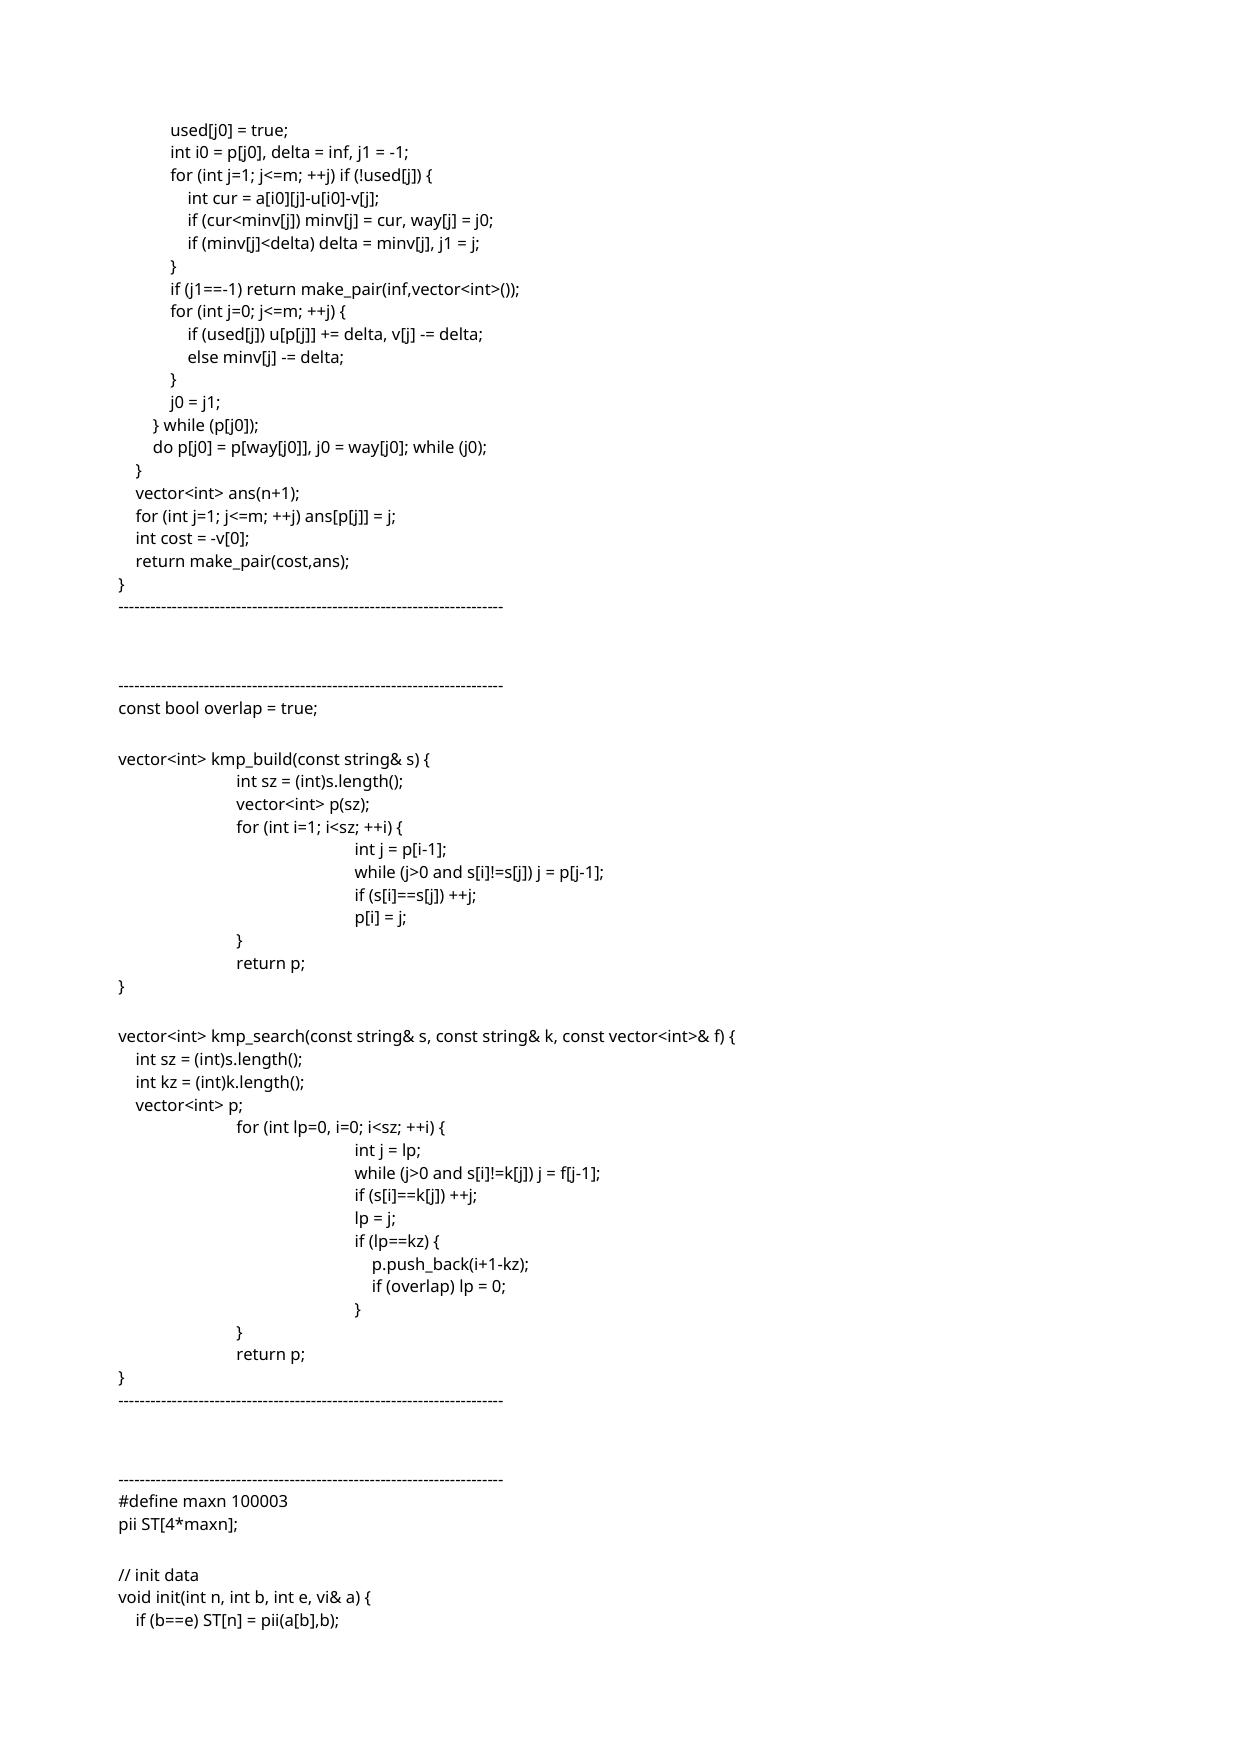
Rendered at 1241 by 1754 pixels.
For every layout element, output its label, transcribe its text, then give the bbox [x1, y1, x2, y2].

text } [118, 929, 1122, 952]
text ------------------------------------------------------------------------ [118, 595, 1122, 618]
text for (int i=1; i<sz; ++i) { [118, 815, 1122, 838]
text vector<int> kmp_search(const string& s, const string& k, const vector<int>& f) { [118, 1025, 1122, 1048]
text used[j0] = true; [118, 118, 1122, 141]
text if (minv[j]<delta) delta = minv[j], j1 = j; [118, 232, 1122, 254]
text int kz = (int)k.length(); [118, 1070, 1122, 1093]
text vector<int> kmp_build(const string& s) { [118, 747, 1122, 770]
text int sz = (int)s.length(); [118, 770, 1122, 793]
text if (overlap) lp = 0; [118, 1275, 1122, 1297]
text } [118, 459, 1122, 481]
text for (int j=1; j<=m; ++j) if (!used[j]) { [118, 163, 1122, 186]
text while (j>0 and s[i]!=k[j]) j = f[j-1]; [118, 1161, 1122, 1184]
text return make_pair(cost,ans); [118, 549, 1122, 572]
text } [118, 1320, 1122, 1343]
text p.push_back(i+1-kz); [118, 1252, 1122, 1275]
text } [118, 254, 1122, 277]
text return p; [118, 952, 1122, 974]
text lp = j; [118, 1207, 1122, 1229]
text pii ST[4*maxn]; [118, 1512, 1122, 1535]
text for (int j=1; j<=m; ++j) ans[p[j]] = j; [118, 504, 1122, 527]
text // init data [118, 1563, 1122, 1586]
text if (s[i]==s[j]) ++j; [118, 883, 1122, 906]
text if (b==e) ST[n] = pii(a[b],b); [118, 1609, 1122, 1631]
text } [118, 368, 1122, 391]
text if (cur<minv[j]) minv[j] = cur, way[j] = j0; [118, 209, 1122, 232]
text if (lp==kz) { [118, 1229, 1122, 1252]
text else minv[j] -= delta; [118, 345, 1122, 368]
text int sz = (int)s.length(); [118, 1048, 1122, 1070]
text p[i] = j; [118, 906, 1122, 929]
text ------------------------------------------------------------------------ [118, 1467, 1122, 1490]
text } [118, 974, 1122, 997]
text do p[j0] = p[way[j0]], j0 = way[j0]; while (j0); [118, 436, 1122, 459]
text ------------------------------------------------------------------------ [118, 674, 1122, 696]
text int j = lp; [118, 1138, 1122, 1161]
text vector<int> ans(n+1); [118, 481, 1122, 504]
text if (j1==-1) return make_pair(inf,vector<int>()); [118, 277, 1122, 300]
text } [118, 572, 1122, 595]
text } [118, 1297, 1122, 1320]
text } while (p[j0]); [118, 413, 1122, 436]
text return p; [118, 1343, 1122, 1366]
text vector<int> p; [118, 1093, 1122, 1116]
text while (j>0 and s[i]!=s[j]) j = p[j-1]; [118, 861, 1122, 883]
text int cur = a[i0][j]-u[i0]-v[j]; [118, 186, 1122, 209]
text int i0 = p[j0], delta = inf, j1 = -1; [118, 141, 1122, 163]
text const bool overlap = true; [118, 696, 1122, 719]
text } [118, 1366, 1122, 1388]
text #define maxn 100003 [118, 1490, 1122, 1512]
text for (int lp=0, i=0; i<sz; ++i) { [118, 1116, 1122, 1138]
text for (int j=0; j<=m; ++j) { [118, 300, 1122, 322]
text j0 = j1; [118, 391, 1122, 413]
text ------------------------------------------------------------------------ [118, 1388, 1122, 1411]
text void init(int n, int b, int e, vi& a) { [118, 1586, 1122, 1609]
text if (used[j]) u[p[j]] += delta, v[j] -= delta; [118, 322, 1122, 345]
text int j = p[i-1]; [118, 838, 1122, 861]
text vector<int> p(sz); [118, 793, 1122, 815]
text int cost = -v[0]; [118, 527, 1122, 549]
text if (s[i]==k[j]) ++j; [118, 1184, 1122, 1207]
